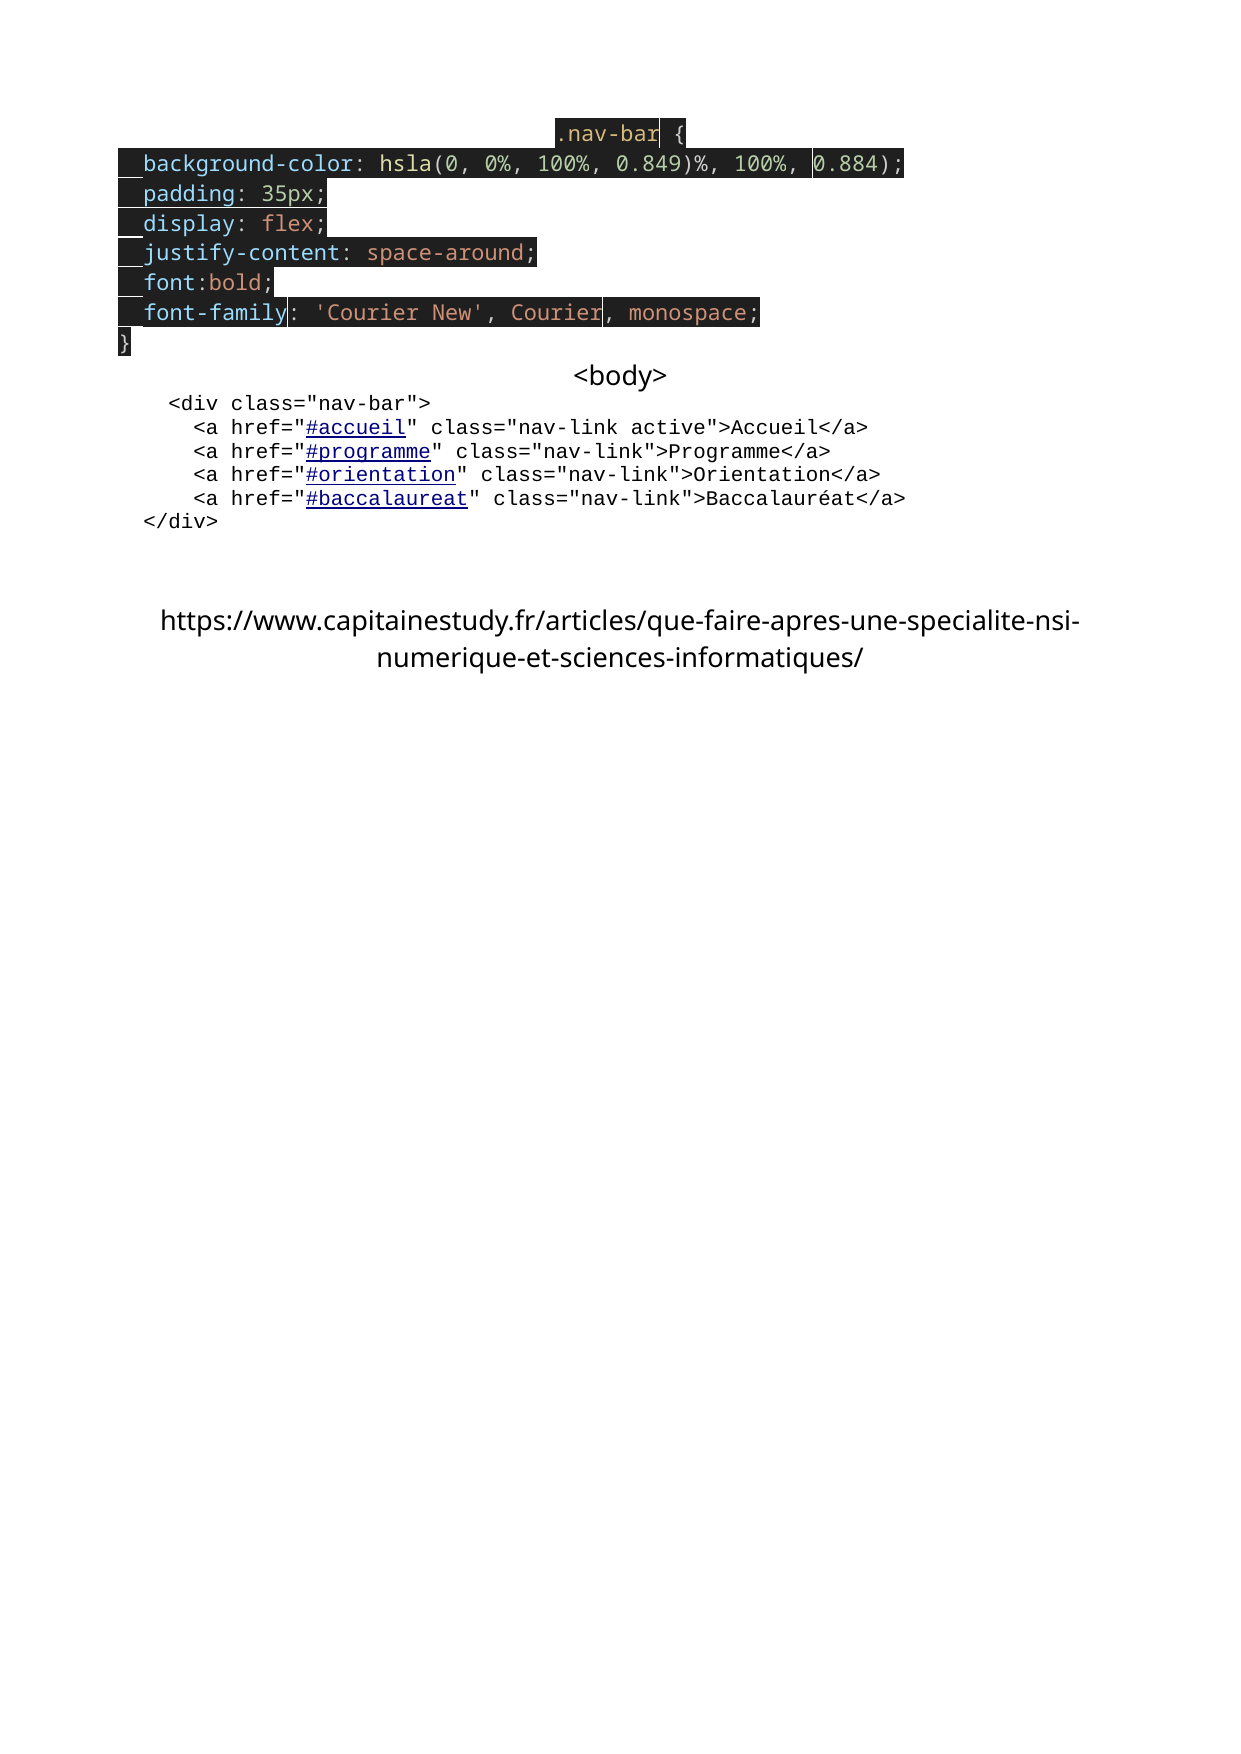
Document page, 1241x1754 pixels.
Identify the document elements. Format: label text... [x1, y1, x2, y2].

text font-family: 'Courier New', Courier, monospace; [118, 297, 1122, 327]
text .nav-bar { [118, 118, 1122, 148]
text padding: 35px; [118, 178, 1122, 207]
text <a href="#accueil" class="nav-link active">Accueil</a> [118, 417, 1122, 441]
text </div> [118, 512, 1122, 535]
text <div class="nav-bar"> [118, 393, 1122, 417]
text display: flex; [118, 207, 1122, 237]
text https://www.capitainestudy.fr/articles/que-faire-apres-une-specialite-nsi-numerique-et-sciences-informatiques/ [118, 602, 1122, 675]
text justify-content: space-around; [118, 237, 1122, 267]
text font:bold; [118, 267, 1122, 297]
text <body> [118, 356, 1122, 393]
text <a href="#baccalaureat" class="nav-link">Baccalauréat</a> [118, 488, 1122, 512]
text } [118, 327, 1122, 356]
text <a href="#programme" class="nav-link">Programme</a> [118, 441, 1122, 464]
text background-color: hsla(0, 0%, 100%, 0.849)%, 100%, 0.884); [118, 148, 1122, 178]
text <a href="#orientation" class="nav-link">Orientation</a> [118, 464, 1122, 488]
